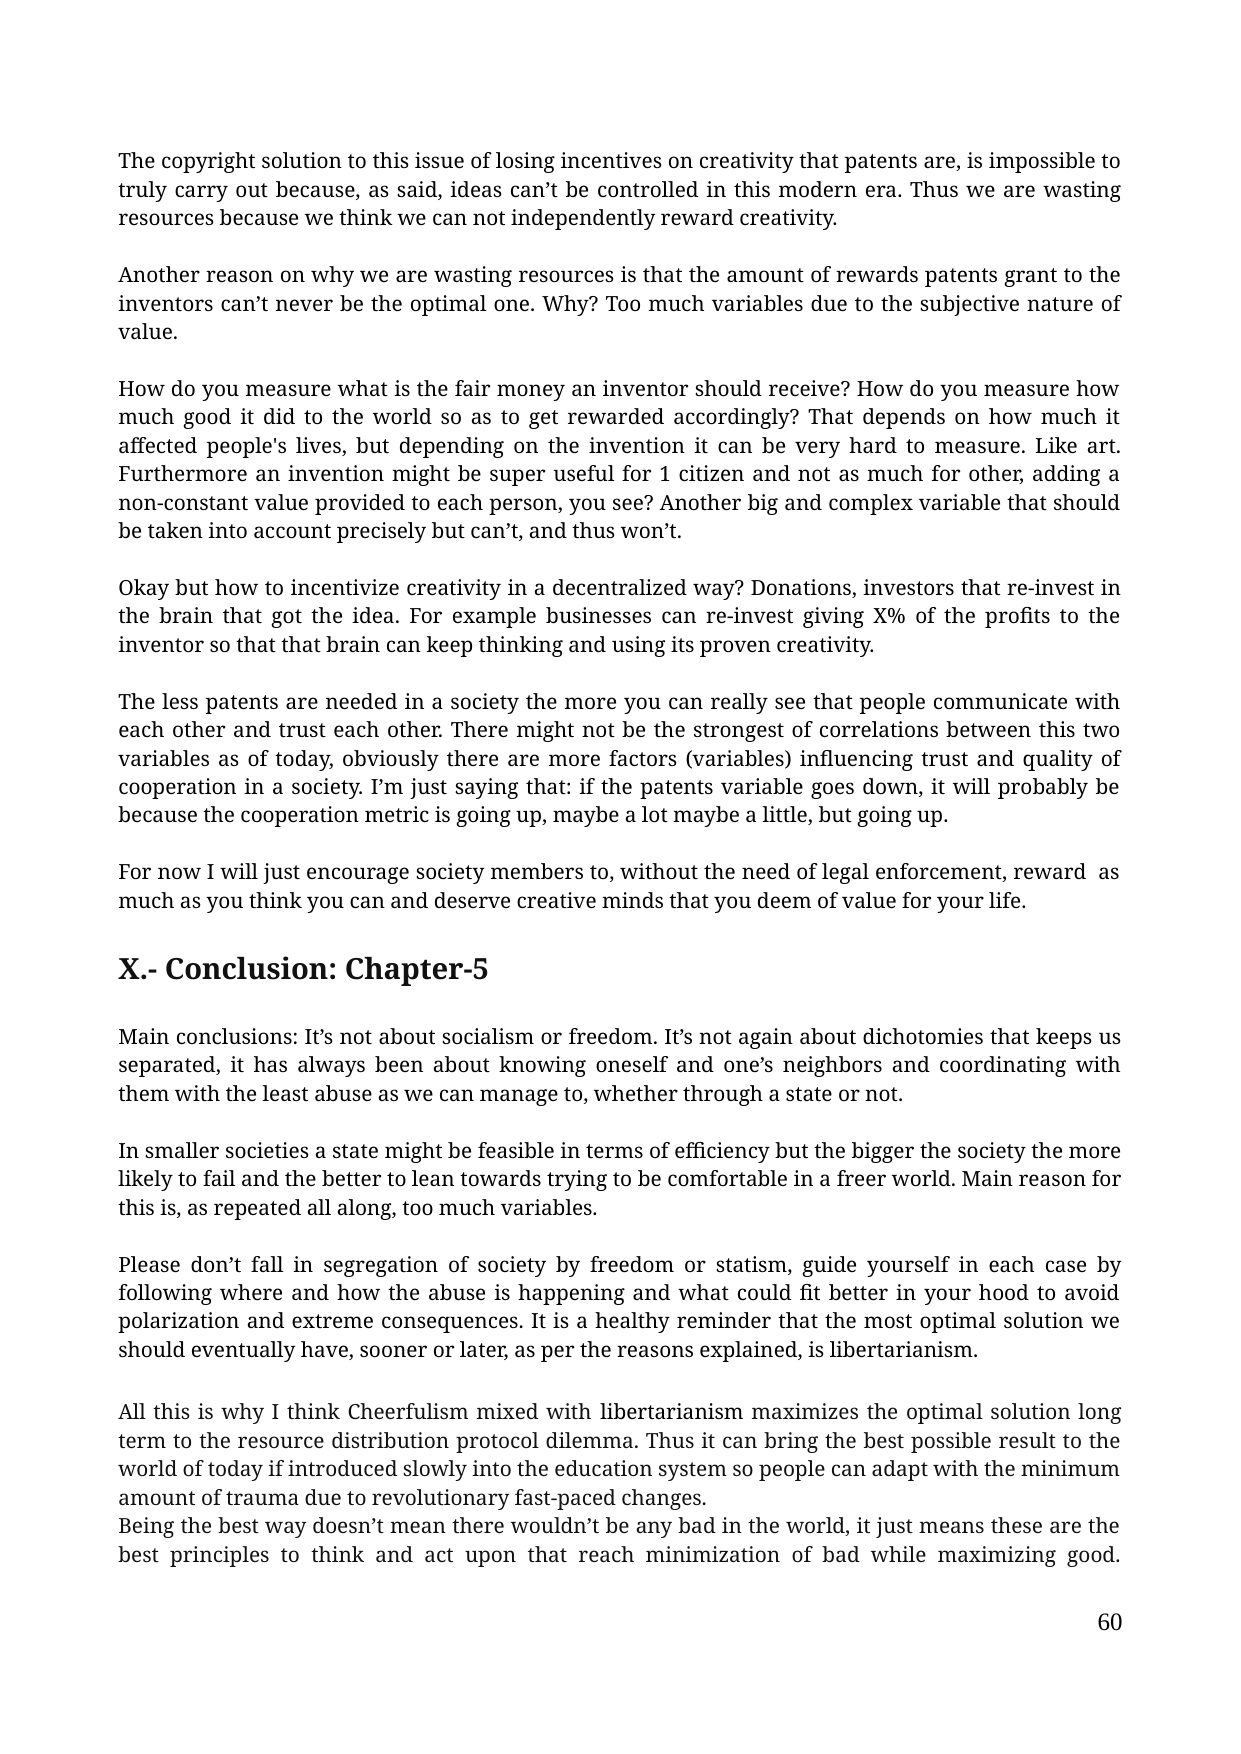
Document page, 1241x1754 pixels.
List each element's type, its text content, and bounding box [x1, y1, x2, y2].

text How do you measure what is the fair money an inventor should receive? How do you measure how much good it did to the world so as to get rewarded accordingly? That depends on how much it affected people's lives, but depending on the invention it can be very hard to measure. Like art. Furthermore an invention might be super useful for 1 citizen and not as much for other, adding a non-constant value provided to each person, you see? Another big and complex variable that should be taken into account precisely but can’t, and thus won’t. [118, 374, 1122, 545]
text X.- Conclusion: Chapter-5 [118, 948, 1122, 988]
text For now I will just encourage society members to, without the need of legal enforcement, reward as much as you think you can and deserve creative minds that you deem of value for your life. [118, 857, 1122, 914]
text The copyright solution to this issue of losing incentives on creativity that patents are, is impossible to truly carry out because, as said, ideas can’t be controlled in this modern era. Thus we are wasting resources because we think we can not independently reward creativity. [118, 147, 1122, 232]
text The less patents are needed in a society the more you can really see that people communicate with each other and trust each other. There might not be the strongest of correlations between this two variables as of today, obviously there are more factors (variables) influencing trust and quality of cooperation in a society. I’m just saying that: if the patents variable goes down, it will probably be because the cooperation metric is going up, maybe a lot maybe a little, but going up. [118, 687, 1122, 829]
text Please don’t fall in segregation of society by freedom or statism, guide yourself in each case by following where and how the abuse is happening and what could fit better in your hood to avoid polarization and extreme consequences. It is a healthy reminder that the most optimal solution we should eventually have, sooner or later, as per the reasons explained, is libertarianism. [118, 1250, 1122, 1363]
text Main conclusions: It’s not about socialism or freedom. It’s not again about dichotomies that keeps us separated, it has always been about knowing oneself and one’s neighbors and coordinating with them with the least abuse as we can manage to, whether through a state or not. [118, 1022, 1122, 1107]
text Okay but how to incentivize creativity in a decentralized way? Donations, investors that re-invest in the brain that got the idea. For example businesses can re-invest giving X% of the profits to the inventor so that that brain can keep thinking and using its proven creativity. [118, 573, 1122, 658]
text Being the best way doesn’t mean there wouldn’t be any bad in the world, it just means these are the best principles to think and act upon that reach minimization of bad while maximizing good. [118, 1511, 1122, 1568]
text In smaller societies a state might be feasible in terms of efficiency but the bigger the society the more likely to fail and the better to lean towards trying to be comfortable in a freer world. Main reason for this is, as repeated all along, too much variables. [118, 1136, 1122, 1221]
text All this is why I think Cheerfulism mixed with libertarianism maximizes the optimal solution long term to the resource distribution protocol dilemma. Thus it can bring the best possible result to the world of today if introduced slowly into the education system so people can adapt with the minimum amount of trauma due to revolutionary fast-paced changes. [118, 1397, 1122, 1511]
text Another reason on why we are wasting resources is that the amount of rewards patents grant to the inventors can’t never be the optimal one. Why? Too much variables due to the subjective nature of value. [118, 260, 1122, 346]
